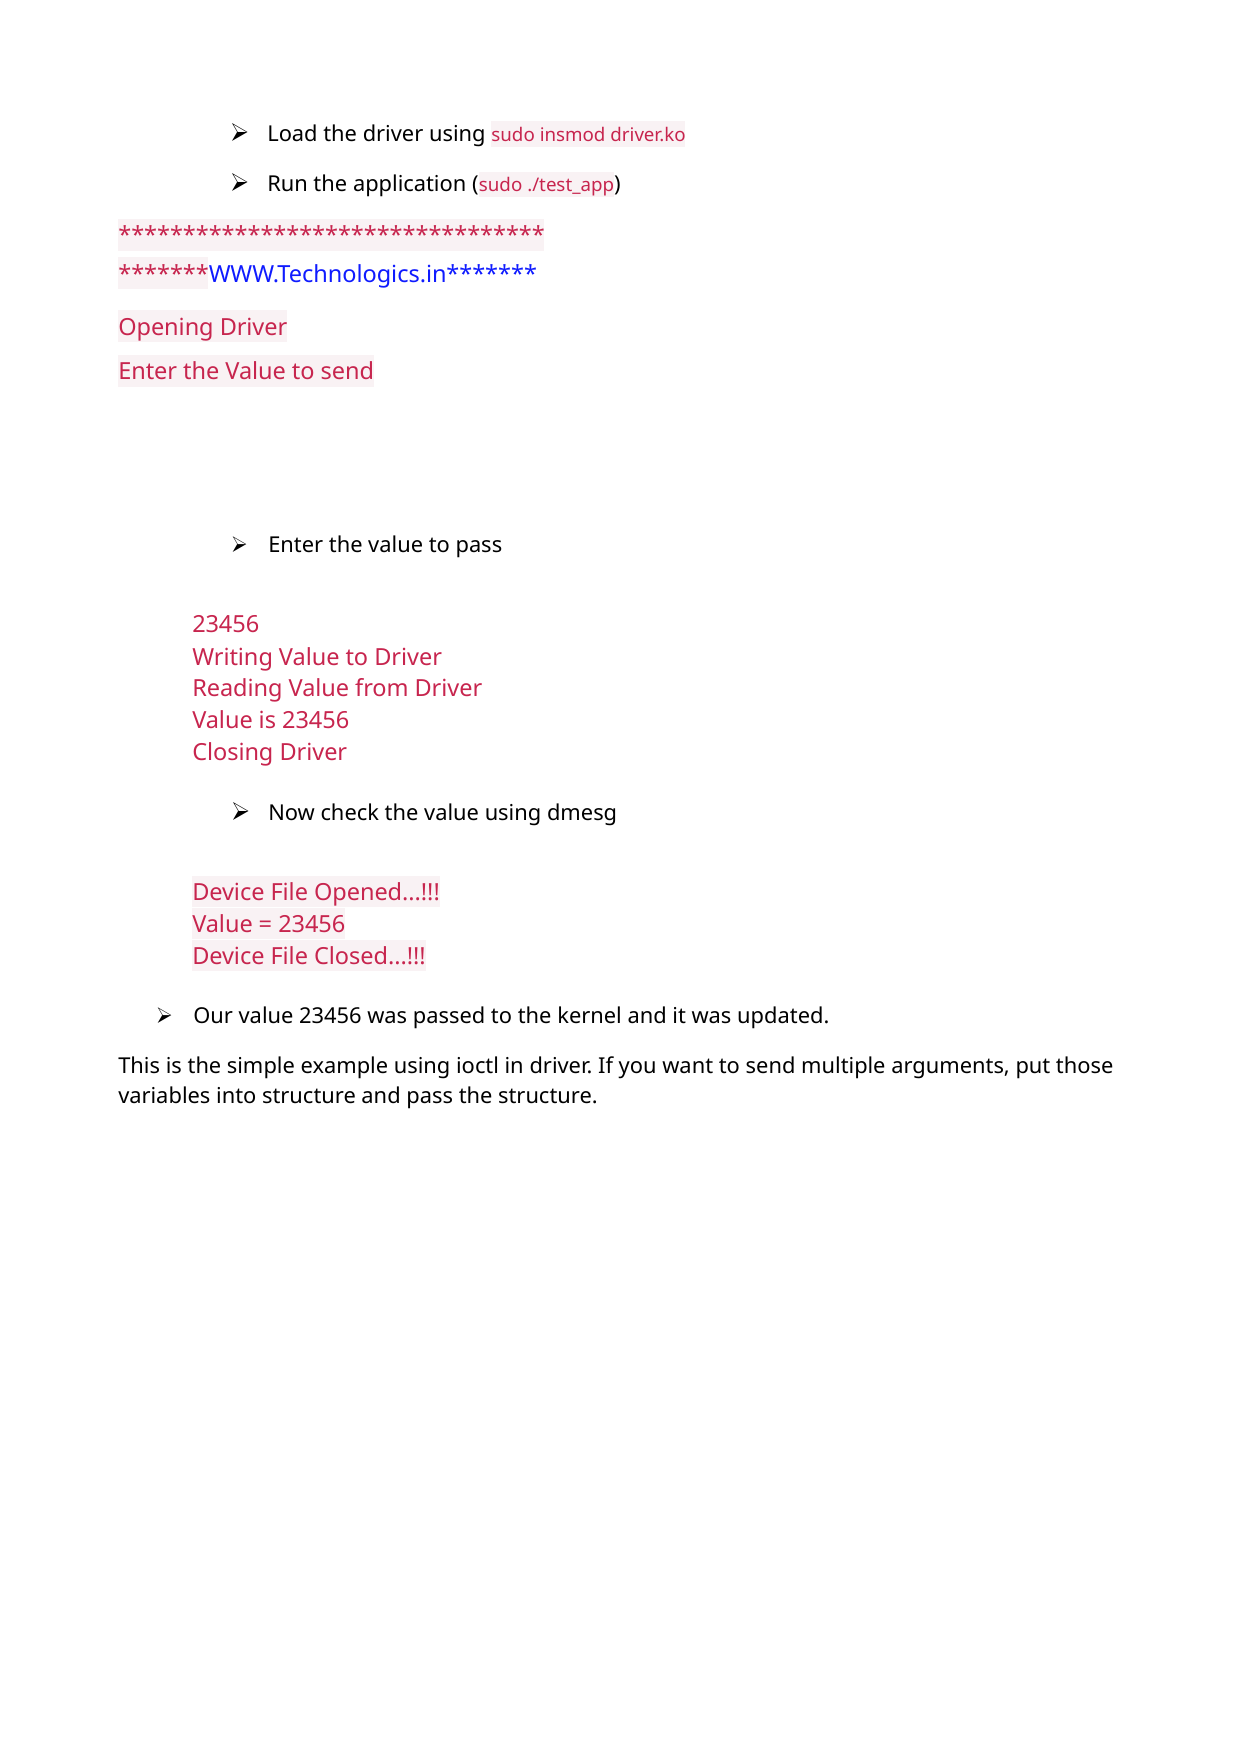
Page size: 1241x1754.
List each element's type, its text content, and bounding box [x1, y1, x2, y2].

list Load the driver using sudo insmod driver.ko [229, 118, 1122, 148]
list Now check the value using dmesg [231, 796, 1122, 826]
text 23456 Writing Value to Driver Reading Value from Driver Value is 23456 Closing Driver [118, 608, 1122, 768]
text This is the simple example using ioctl in driver. If you want to send multiple arguments, put those variables into structure and pass the structure. [118, 1051, 1122, 1110]
list Run the application (sudo ./test_app) [229, 168, 1122, 198]
list Enter the value to pass [231, 529, 1122, 558]
text Opening Driver Enter the Value to send [118, 310, 1122, 387]
text Device File Opened...!!! Value = 23456 Device File Closed...!!! [118, 876, 1122, 971]
text ********************************* *******WWW.Technologics.in******* [118, 219, 1122, 289]
list Our value 23456 was passed to the kernel and it was updated. [156, 1000, 1122, 1030]
